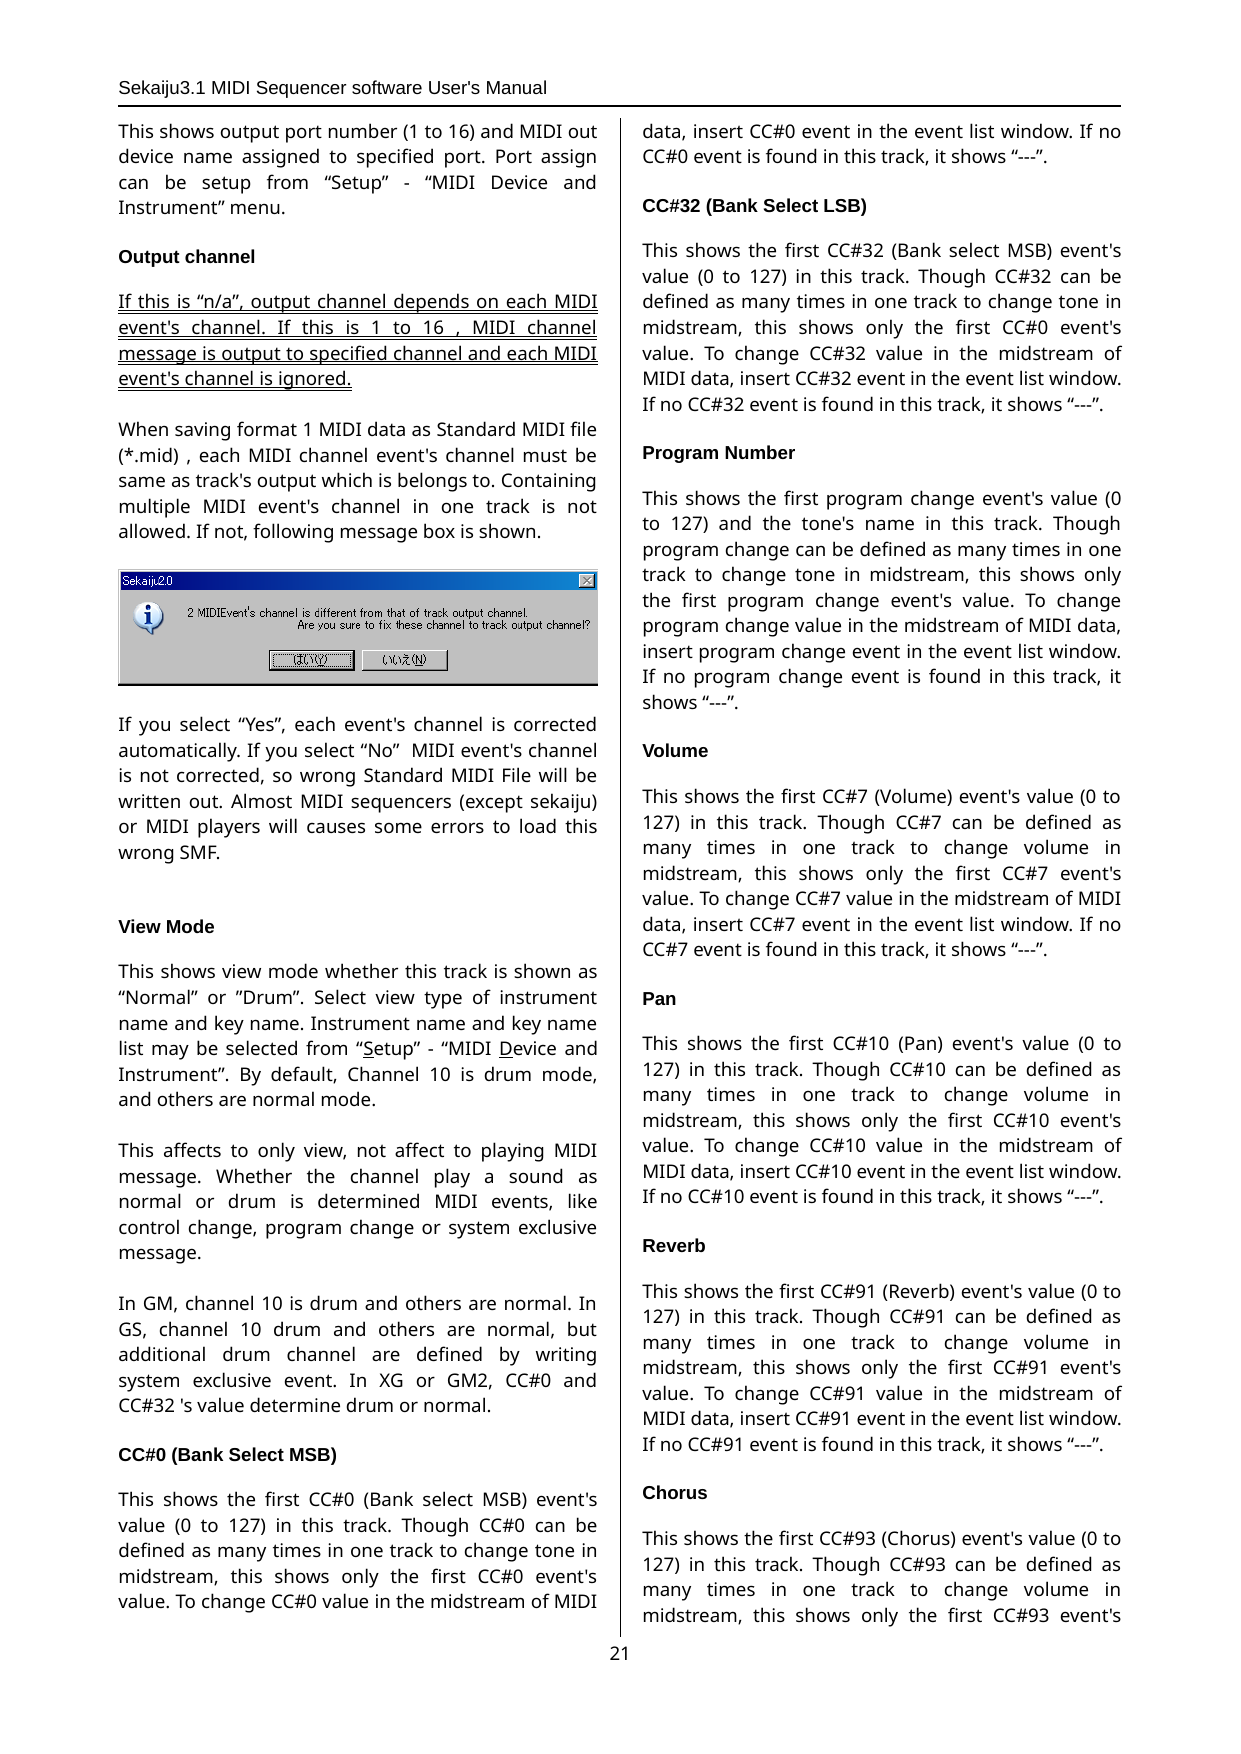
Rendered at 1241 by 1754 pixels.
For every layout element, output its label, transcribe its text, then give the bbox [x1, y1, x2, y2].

text In GM, channel 10 is drum and others are normal. In GS, channel 10 drum and others are normal, but additional drum channel are defined by writing system exclusive event. In XG or GM2, CC#0 and CC#32 's value determine drum or normal. [118, 1291, 598, 1418]
text This shows output port number (1 to 16) and MIDI out device name assigned to specified port. Port assign can be setup from “Setup” - “MIDI Device and Instrument” menu. [118, 118, 598, 220]
text This shows the first CC#7 (Volume) event's value (0 to 127) in this track. Though CC#7 can be defined as many times in one track to change volume in midstream, this shows only the first CC#7 event's value. To change CC#7 value in the midstream of MIDI data, insert CC#7 event in the event list window. If no CC#7 event is found in this track, it shows “---”. [642, 783, 1122, 962]
text This shows the first CC#0 (Bank select MSB) event's value (0 to 127) in this track. Though CC#0 can be defined as many times in one track to change tone in midstream, this shows only the first CC#0 event's value. To change CC#0 value in the midstream of MIDI [118, 1487, 598, 1614]
text event's channel. If this is 1 to 16 , MIDI channel message is output to specified channel and each MIDI [118, 314, 598, 361]
text Output channel [118, 246, 598, 267]
text Reverb [642, 1235, 1122, 1256]
picture [118, 569, 598, 686]
text This shows the first CC#93 (Chorus) event's value (0 to 127) in this track. Though CC#93 can be defined as many times in one track to change volume in midstream, this shows only the first CC#93 event's [642, 1525, 1122, 1627]
text CC#32 (Bank Select LSB) [642, 195, 1122, 216]
text When saving format 1 MIDI data as Standard MIDI file (*.mid) , each MIDI channel event's channel must be same as track's output which is belongs to. Containing multiple MIDI event's channel in one track is not allowed. If not, following message box is shown. [118, 416, 598, 544]
text Chorus [642, 1482, 1122, 1504]
text Volume [642, 740, 1122, 762]
text Program Number [642, 442, 1122, 463]
text View Mode [118, 916, 598, 937]
text This shows the first program change event's value (0 to 127) and the tone's name in this track. Though program change can be defined as many times in one track to change tone in midstream, this shows only the first program change event's value. To change program change value in the midstream of MIDI data, insert program change event in the event list window. If no program change event is found in this track, it shows “---”. [642, 485, 1122, 715]
text event's channel is ignored. [118, 365, 598, 391]
text CC#0 (Bank Select MSB) [118, 1444, 598, 1465]
text If you select “Yes”, each event's channel is corrected automatically. If you select “No” MIDI event's channel is not corrected, so wrong Standard MIDI File will be written out. Almost MIDI sequencers (except sekaiju) or MIDI players will causes some errors to load this wrong SMF. [118, 711, 598, 864]
text This shows view mode whether this track is shown as “Normal” or ”Drum”. Select view type of instrument name and key name. Instrument name and key name list may be selected from “Setup” - “MIDI Device and Instrument”. By default, Channel 10 is drum mode, and others are normal mode. [118, 959, 598, 1112]
text data, insert CC#0 event in the event list window. If no CC#0 event is found in this track, it shows “---”. [642, 118, 1122, 169]
text Pan [642, 988, 1122, 1009]
text If this is “n/a”, output channel depends on each MIDI [118, 289, 598, 310]
text This shows the first CC#10 (Pan) event's value (0 to 127) in this track. Though CC#10 can be defined as many times in one track to change volume in midstream, this shows only the first CC#10 event's value. To change CC#10 value in the midstream of MIDI data, insert CC#10 event in the event list window. If no CC#10 event is found in this track, it shows “---”. [642, 1031, 1122, 1209]
text This shows the first CC#32 (Bank select MSB) event's value (0 to 127) in this track. Though CC#32 can be defined as many times in one track to change tone in midstream, this shows only the first CC#0 event's value. To change CC#32 value in the midstream of MIDI data, insert CC#32 event in the event list window. If no CC#32 event is found in this track, it shows “---”. [642, 238, 1122, 416]
text This shows the first CC#91 (Reverb) event's value (0 to 127) in this track. Though CC#91 can be defined as many times in one track to change volume in midstream, this shows only the first CC#91 event's value. To change CC#91 value in the midstream of MIDI data, insert CC#91 event in the event list window. If no CC#91 event is found in this track, it shows “---”. [642, 1278, 1122, 1457]
text This affects to only view, not affect to playing MIDI message. Whether the channel play a sound as normal or drum is determined MIDI events, like control change, program change or system exclusive message. [118, 1137, 598, 1265]
